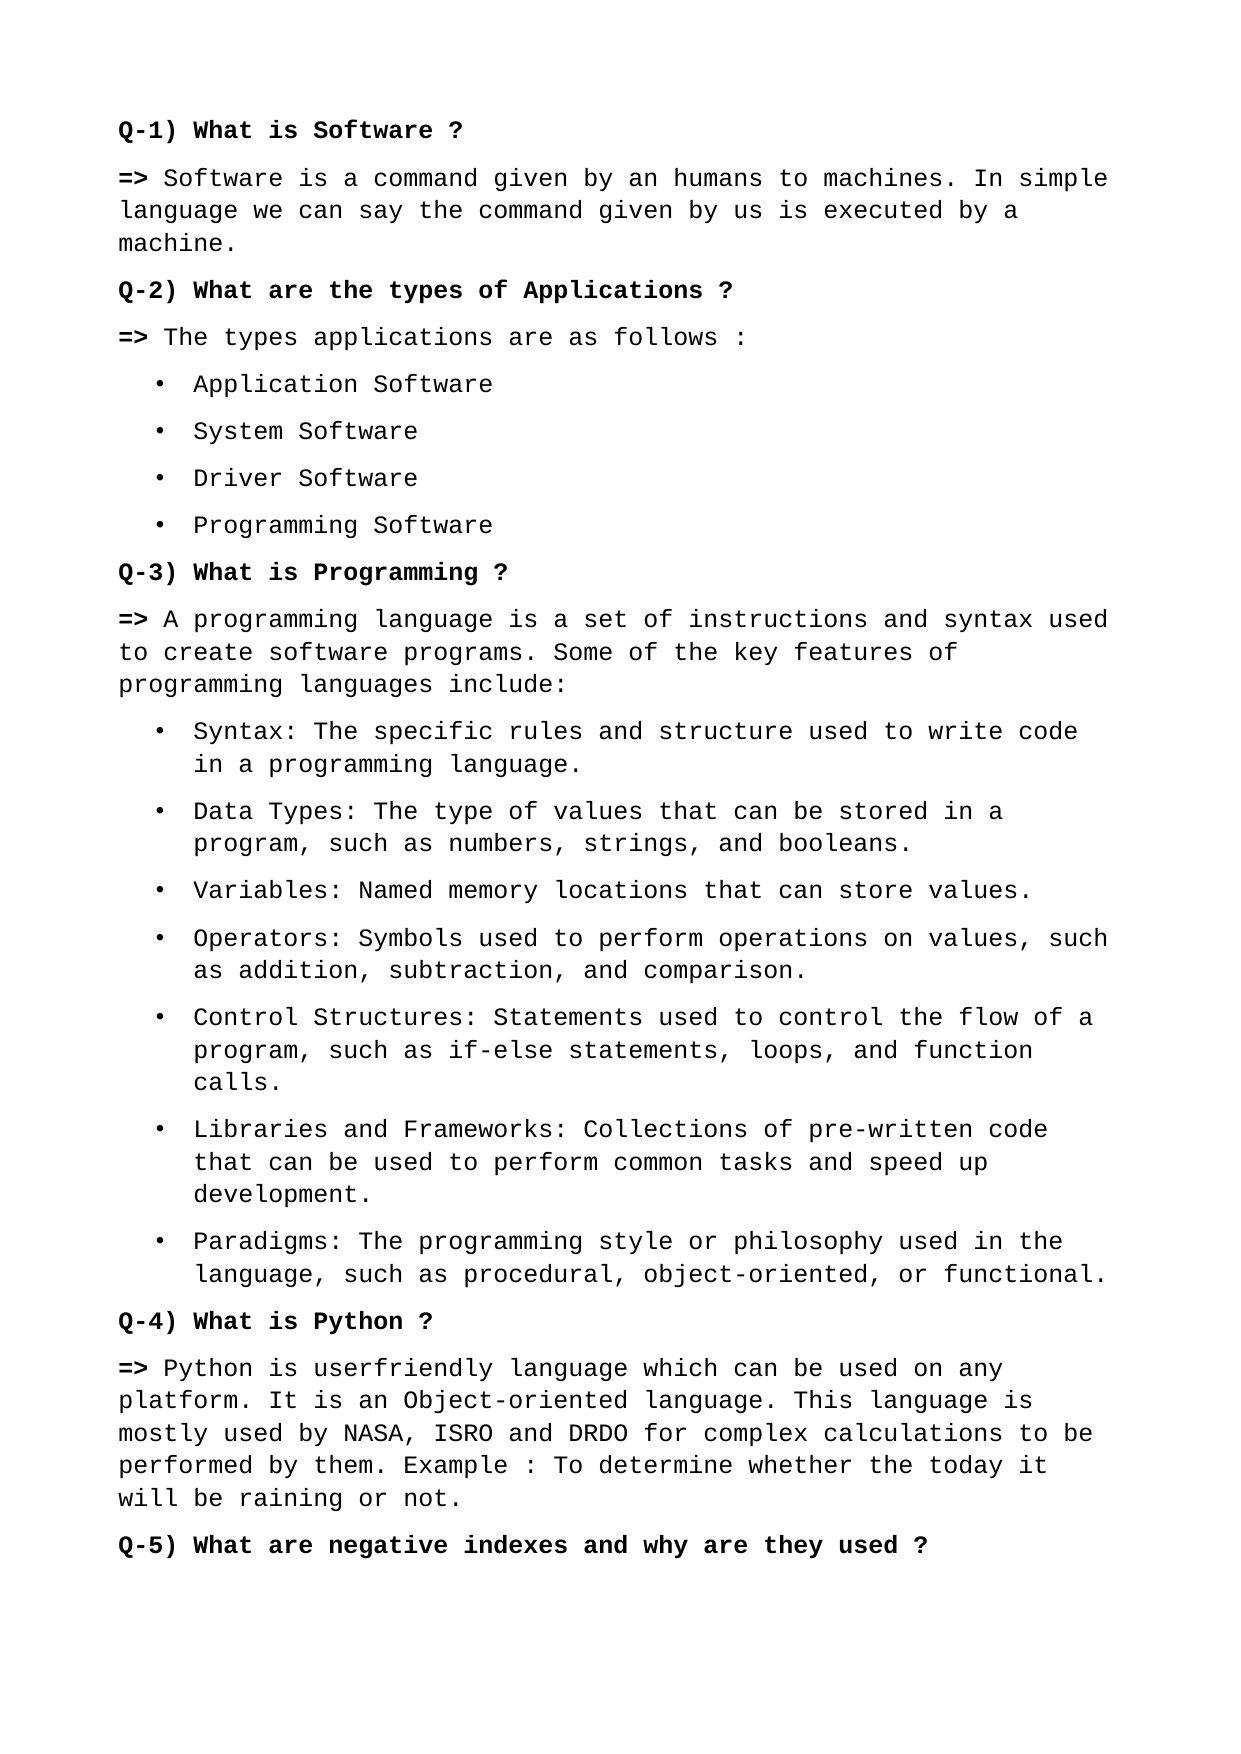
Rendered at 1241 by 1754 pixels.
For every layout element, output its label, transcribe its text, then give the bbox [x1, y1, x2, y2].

list Libraries and Frameworks: Collections of pre-written code that can be used to perform common tasks and speed up development. [156, 1117, 1122, 1210]
text Q-4) What is Python ? [118, 1308, 1122, 1337]
list Application Software [156, 371, 1122, 400]
text => The types applications are as follows : [118, 324, 1122, 353]
text Q-1) What is Software ? [118, 118, 1122, 146]
list Syntax: The specific rules and structure used to write code in a programming language. [156, 719, 1122, 780]
text => A programming language is a set of instructions and syntax used to create software programs. Some of the key features of programming languages include: [118, 607, 1122, 700]
text Q-3) What is Programming ? [118, 560, 1122, 588]
list Operators: Symbols used to perform operations on values, such as addition, subtraction, and comparison. [156, 925, 1122, 986]
text => Software is a command given by an humans to machines. In simple language we can say the command given by us is executed by a machine. [118, 165, 1122, 258]
list Driver Software [156, 466, 1122, 494]
list Data Types: The type of values that can be stored in a program, such as numbers, strings, and booleans. [156, 798, 1122, 859]
text Q-5) What are negative indexes and why are they used ? [118, 1533, 1122, 1561]
text => Python is userfriendly language which can be used on any platform. It is an Object-oriented language. This language is mostly used by NASA, ISRO and DRDO for complex calculations to be performed by them. Example : To determine whether the today it will be raining or not. [118, 1356, 1122, 1514]
list Programming Software [156, 513, 1122, 541]
list Control Structures: Statements used to control the flow of a program, such as if-else statements, loops, and function calls. [156, 1005, 1122, 1098]
list Paradigms: The programming style or philosophy used in the language, such as procedural, object-oriented, or functional. [156, 1229, 1122, 1290]
text Q-2) What are the types of Applications ? [118, 277, 1122, 306]
list System Software [156, 418, 1122, 447]
list Variables: Named memory locations that can store values. [156, 878, 1122, 906]
